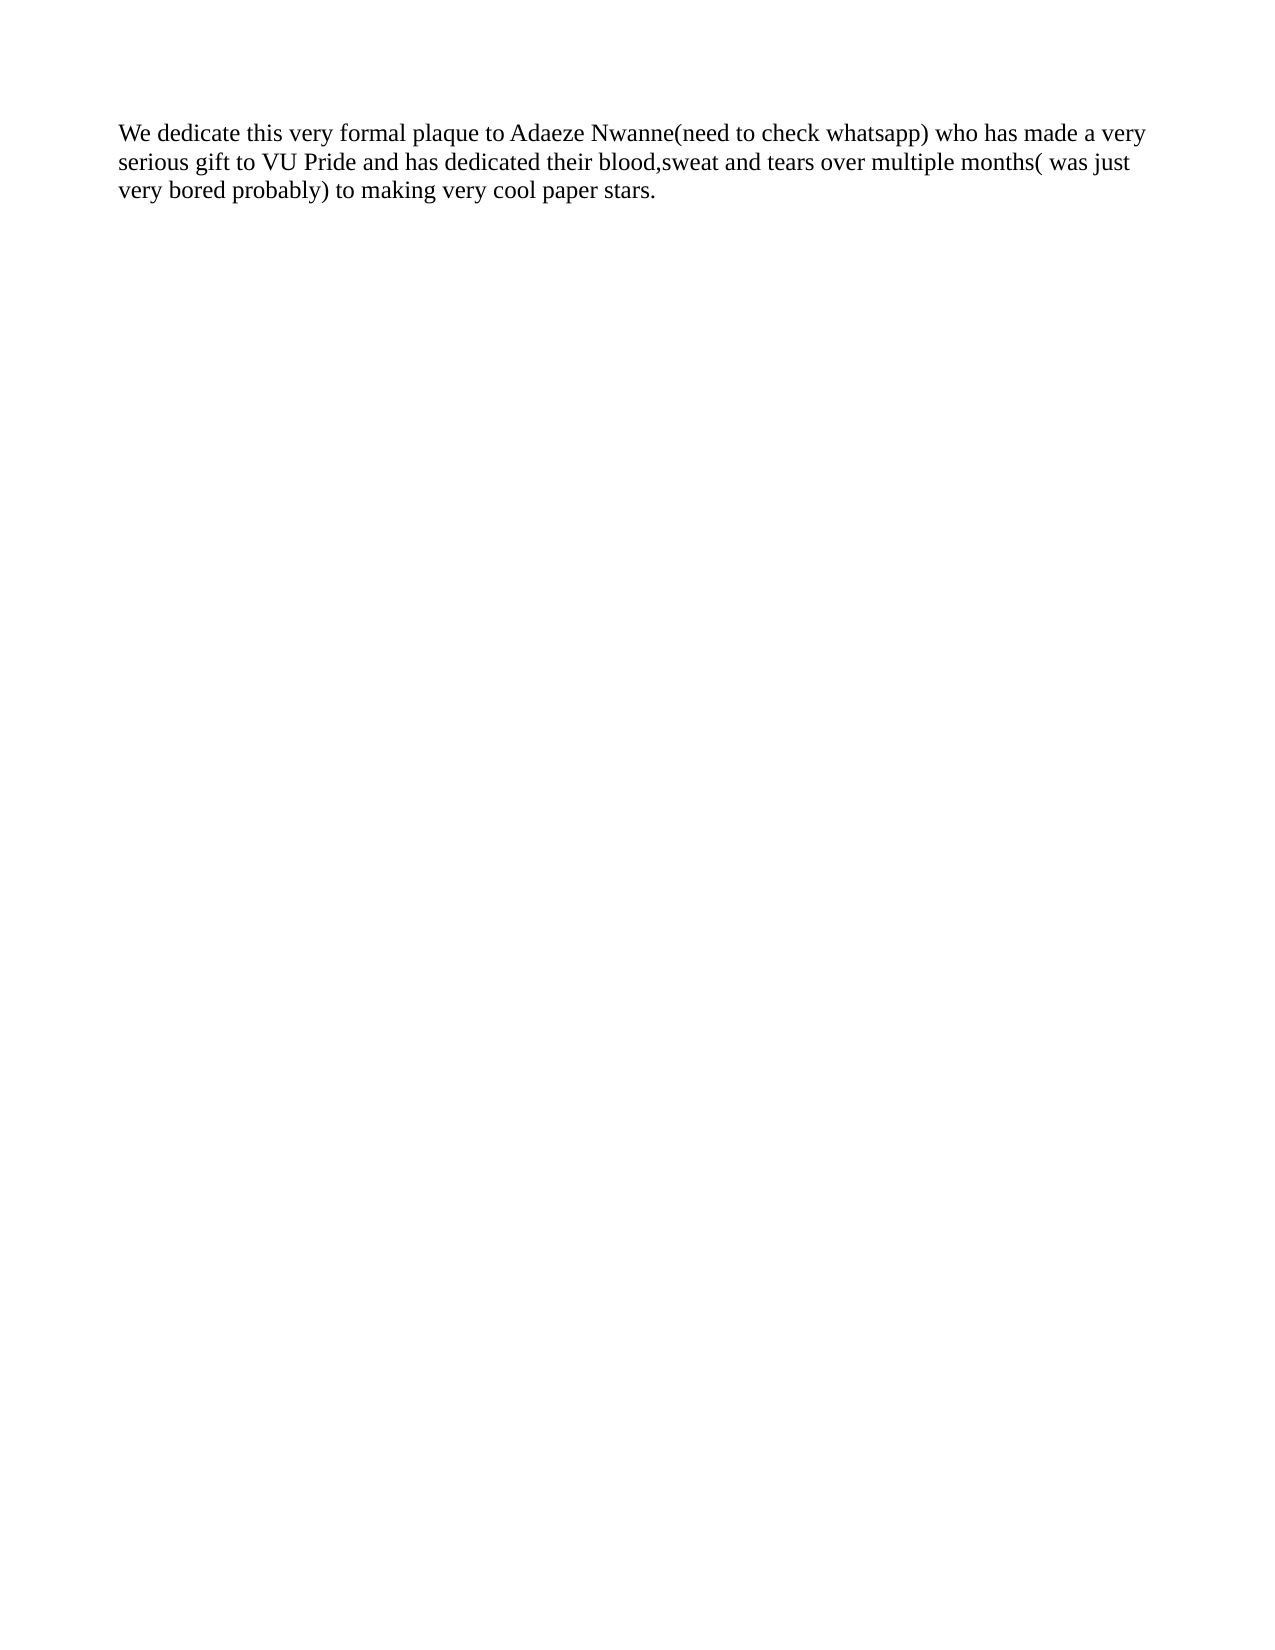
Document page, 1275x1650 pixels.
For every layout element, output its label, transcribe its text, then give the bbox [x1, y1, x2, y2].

text We dedicate this very formal plaque to Adaeze Nwanne(need to check whatsapp) who has made a very serious gift to VU Pride and has dedicated their blood,sweat and tears over multiple months( was just very bored probably) to making very cool paper stars. [118, 118, 1157, 204]
